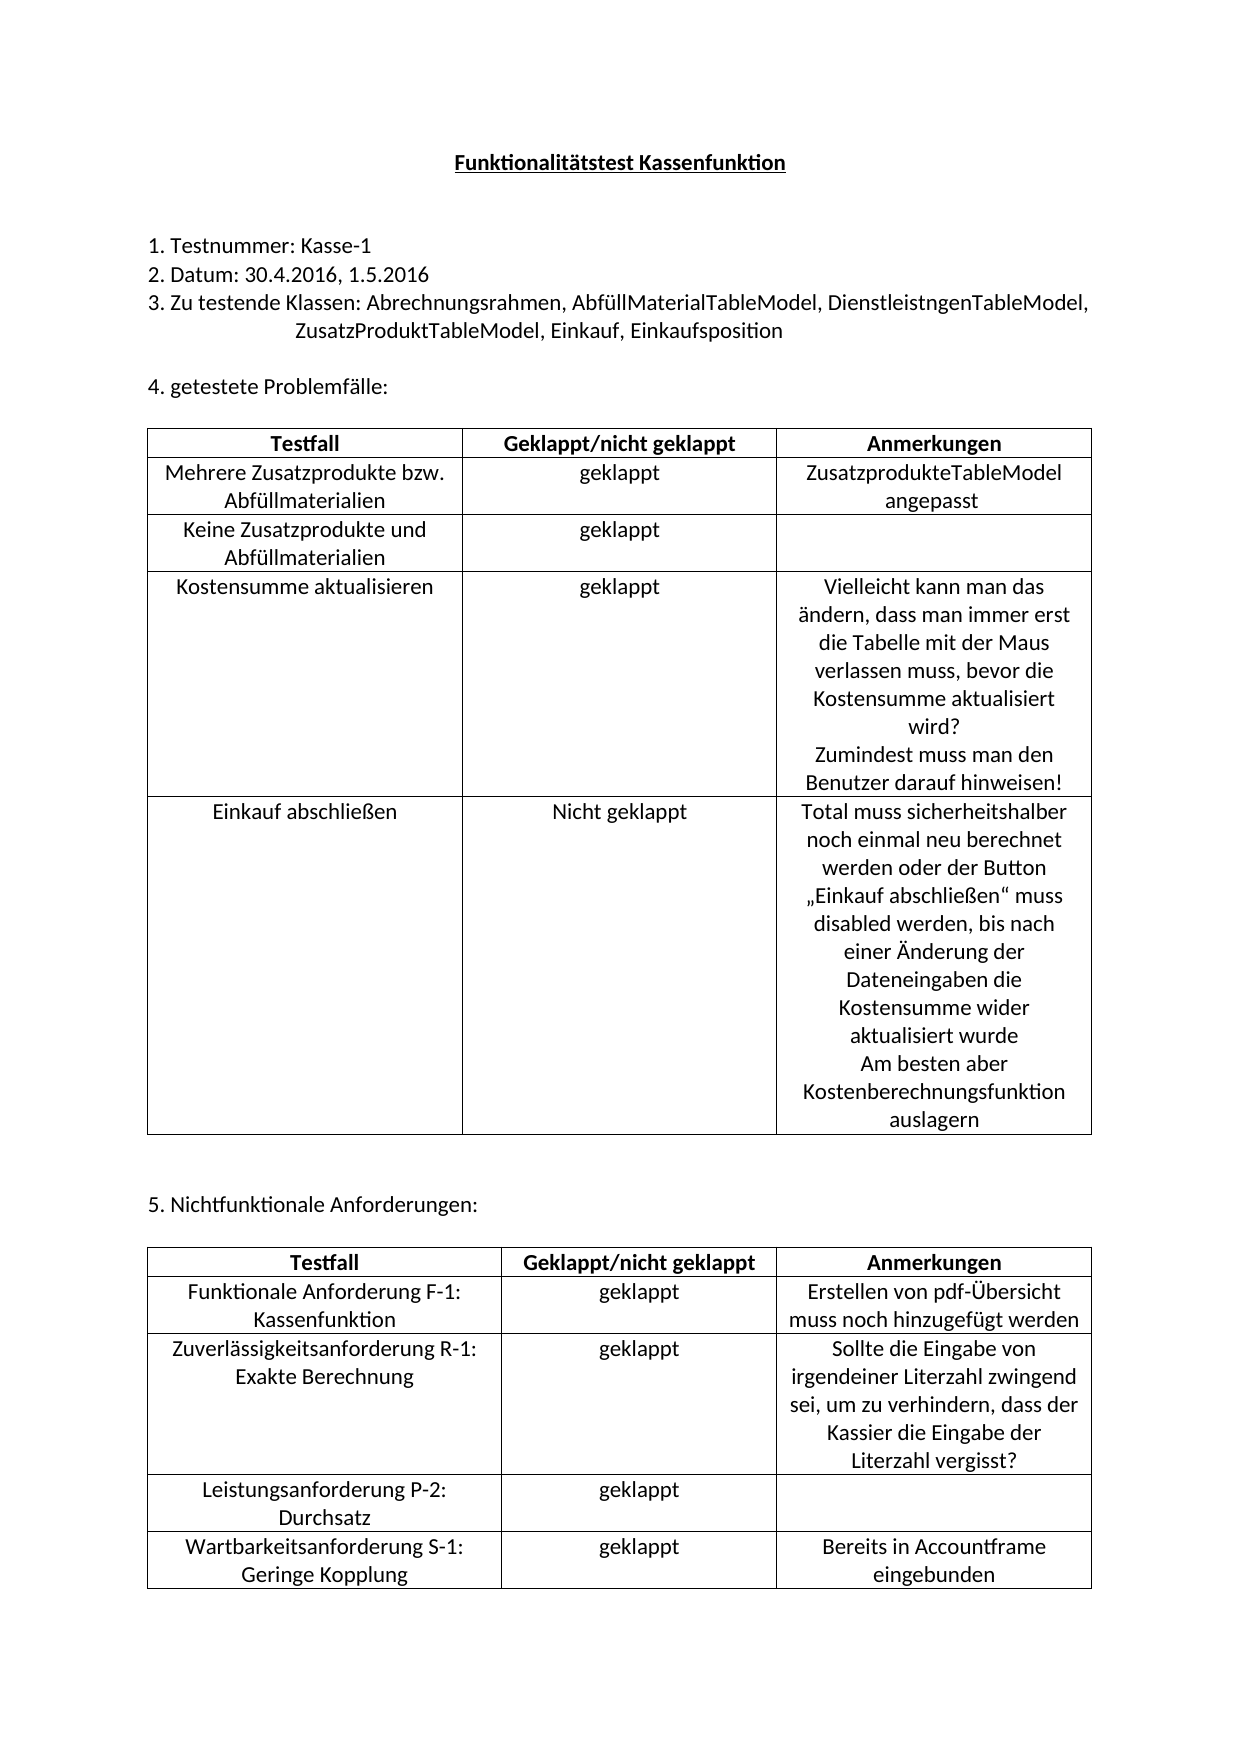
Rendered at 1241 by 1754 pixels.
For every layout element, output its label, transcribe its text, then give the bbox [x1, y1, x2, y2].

text 1. Testnummer: Kasse-1 [148, 232, 1093, 260]
table_cell Zuverlässigkeitsanforderung R-1: Exakte Berechnung [148, 1334, 501, 1474]
table_cell geklappt [502, 1532, 776, 1588]
table_cell Funktionale Anforderung F-1: Kassenfunktion [148, 1277, 501, 1333]
table_cell geklappt [463, 572, 776, 796]
text 3. Zu testende Klassen: Abrechnungsrahmen, AbfüllMaterialTableModel, DienstleistngenTableModel, ZusatzProduktTableModel, Einkauf, Einkaufsposition [148, 288, 1093, 344]
table_header Geklappt/nicht geklappt [502, 1248, 776, 1276]
text 4. getestete Problemfälle: [148, 372, 1093, 400]
table_cell [777, 1475, 1091, 1531]
table_cell Keine Zusatzprodukte und Abfüllmaterialien [148, 515, 462, 571]
table_cell Leistungsanforderung P-2: Durchsatz [148, 1475, 501, 1531]
table_cell Einkauf abschließen [148, 797, 462, 1133]
table_cell Erstellen von pdf-Übersicht muss noch hinzugefügt werden [777, 1277, 1091, 1333]
table_header Anmerkungen [777, 1248, 1091, 1276]
table_header Testfall [148, 1248, 501, 1276]
table_cell Bereits in Accountframe eingebunden [777, 1532, 1091, 1588]
table_cell Sollte die Eingabe von irgendeiner Literzahl zwingend sei, um zu verhindern, dass der Kassier die Eingabe der Literzahl vergisst? [777, 1334, 1091, 1474]
text 2. Datum: 30.4.2016, 1.5.2016 [148, 260, 1093, 288]
table_header Anmerkungen [777, 429, 1091, 457]
table_header Geklappt/nicht geklappt [463, 429, 776, 457]
table_cell Mehrere Zusatzprodukte bzw. Abfüllmaterialien [148, 458, 462, 514]
table_cell geklappt [502, 1277, 776, 1333]
table_header Testfall [148, 429, 462, 457]
text Funktionalitätstest Kassenfunktion [148, 148, 1093, 176]
table_cell geklappt [463, 458, 776, 514]
table_cell Vielleicht kann man das ändern, dass man immer erst die Tabelle mit der Maus verlassen muss, bevor die Kostensumme aktualisiert wird? Zumindest muss man den Benutzer darauf hinweisen! [777, 572, 1091, 796]
table_cell Nicht geklappt [463, 797, 776, 1133]
table_cell geklappt [502, 1334, 776, 1474]
table_cell Kostensumme aktualisieren [148, 572, 462, 796]
table_cell Wartbarkeitsanforderung S-1: Geringe Kopplung [148, 1532, 501, 1588]
table_cell ZusatzprodukteTableModel angepasst [777, 458, 1091, 514]
table_cell Total muss sicherheitshalber noch einmal neu berechnet werden oder der Button „Einkauf abschließen“ muss disabled werden, bis nach einer Änderung der Dateneingaben die Kostensumme wider aktualisiert wurde Am besten aber Kostenberechnungsfunktion auslagern [777, 797, 1091, 1133]
table_cell [777, 515, 1091, 571]
table_cell geklappt [502, 1475, 776, 1531]
table_cell geklappt [463, 515, 776, 571]
text 5. Nichtfunktionale Anforderungen: [148, 1191, 1093, 1219]
